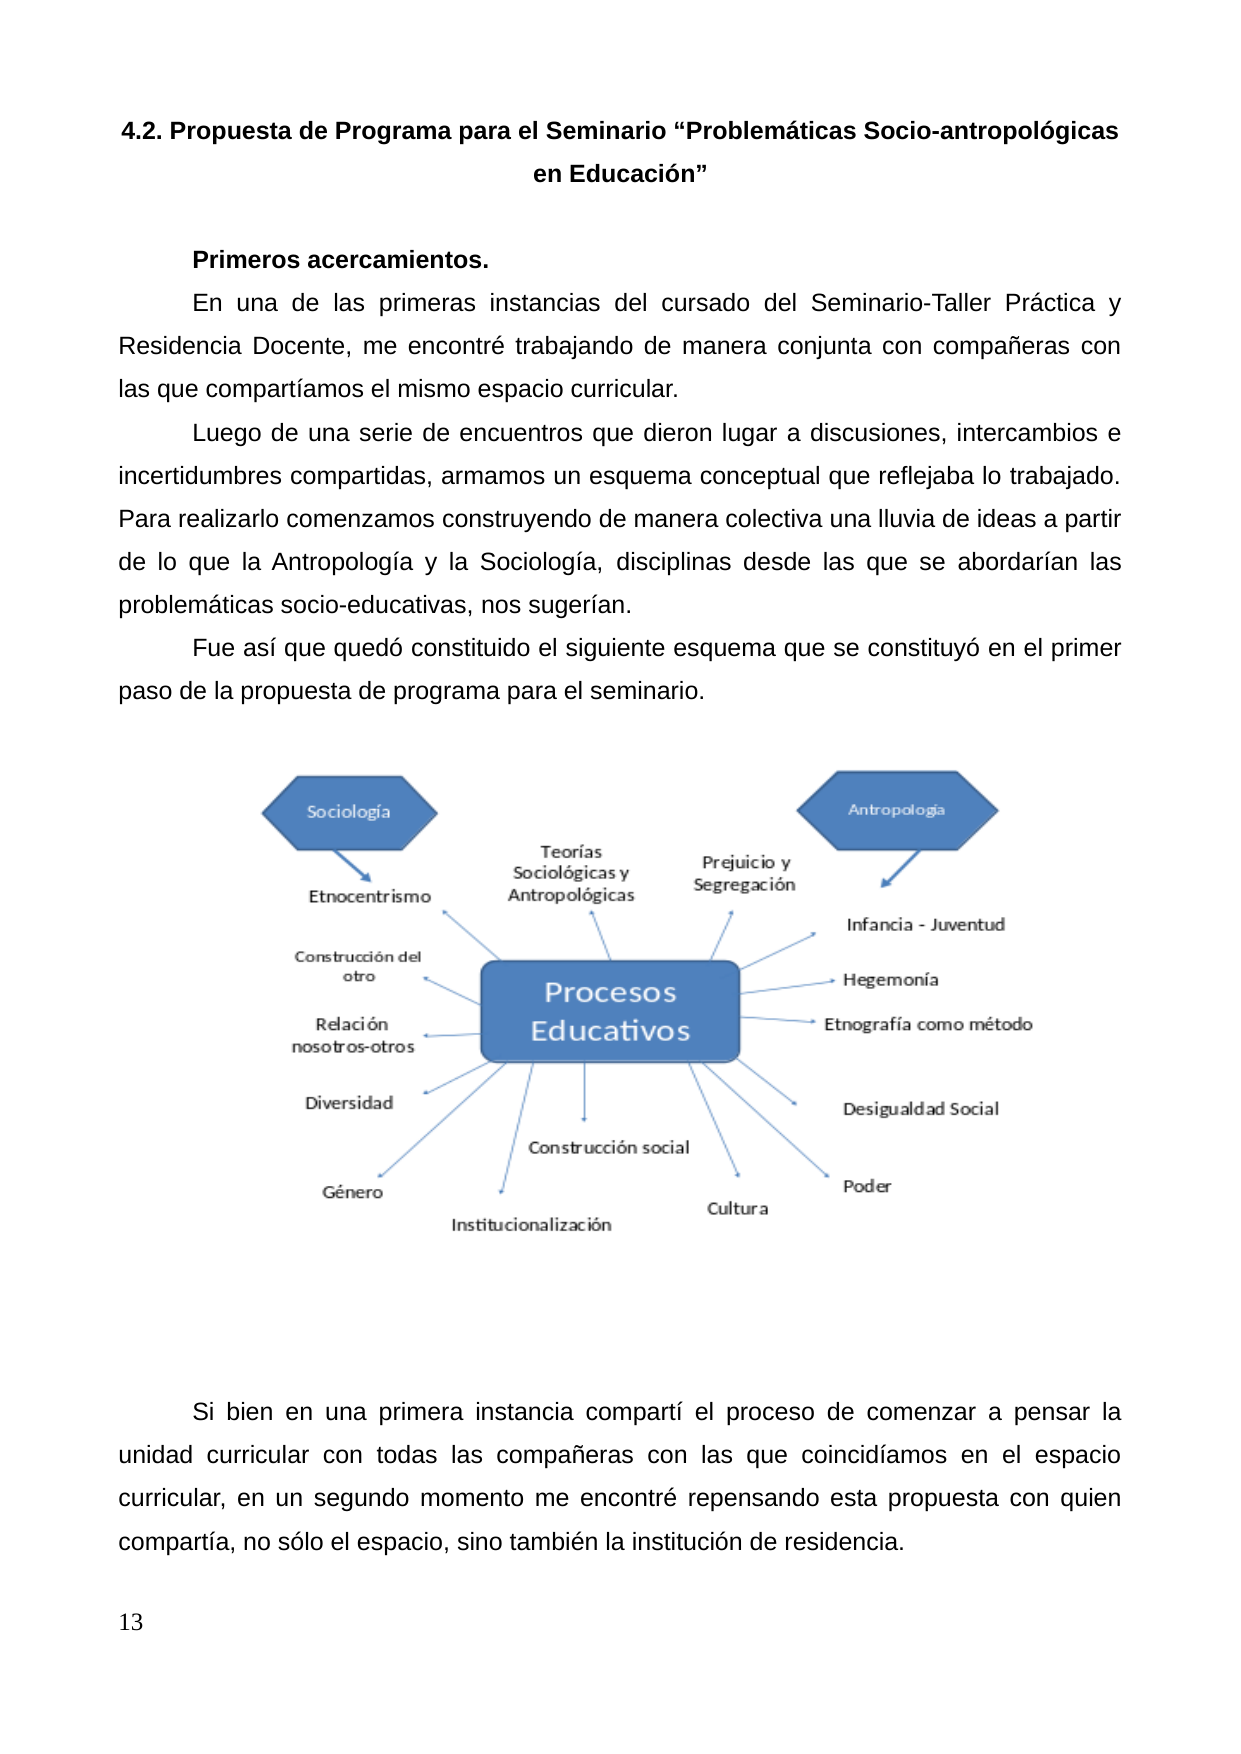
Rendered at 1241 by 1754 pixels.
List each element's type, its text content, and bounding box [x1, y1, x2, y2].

text Primeros acercamientos. [118, 245, 1123, 274]
text Si bien en una primera instancia compartí el proceso de comenzar a pensar la unidad curricular con todas las compañeras con las que coincidíamos en el espacio curricular, en un segundo momento me encontré repensando esta propuesta con quien compartía, no sólo el espacio, sino también la institución de residencia. [118, 1397, 1123, 1555]
text Luego de una serie de encuentros que dieron lugar a discusiones, intercambios e incertidumbres compartidas, armamos un esquema conceptual que reflejaba lo trabajado. Para realizarlo comenzamos construyendo de manera colectiva una lluvia de ideas a partir de lo que la Antropología y la Sociología, disciplinas desde las que se abordarían las problemáticas socio-educativas, nos sugerían. [118, 417, 1123, 619]
text Fue así que quedó constituido el siguiente esquema que se constituyó en el primer paso de la propuesta de programa para el seminario. [118, 633, 1123, 705]
text En una de las primeras instancias del cursado del Seminario-Taller Práctica y Residencia Docente, me encontré trabajando de manera conjunta con compañeras con las que compartíamos el mismo espacio curricular. [118, 288, 1123, 403]
text 4.2. Propuesta de Programa para el Seminario “Problemáticas Socio-antropológicas en Educación” [118, 116, 1123, 187]
